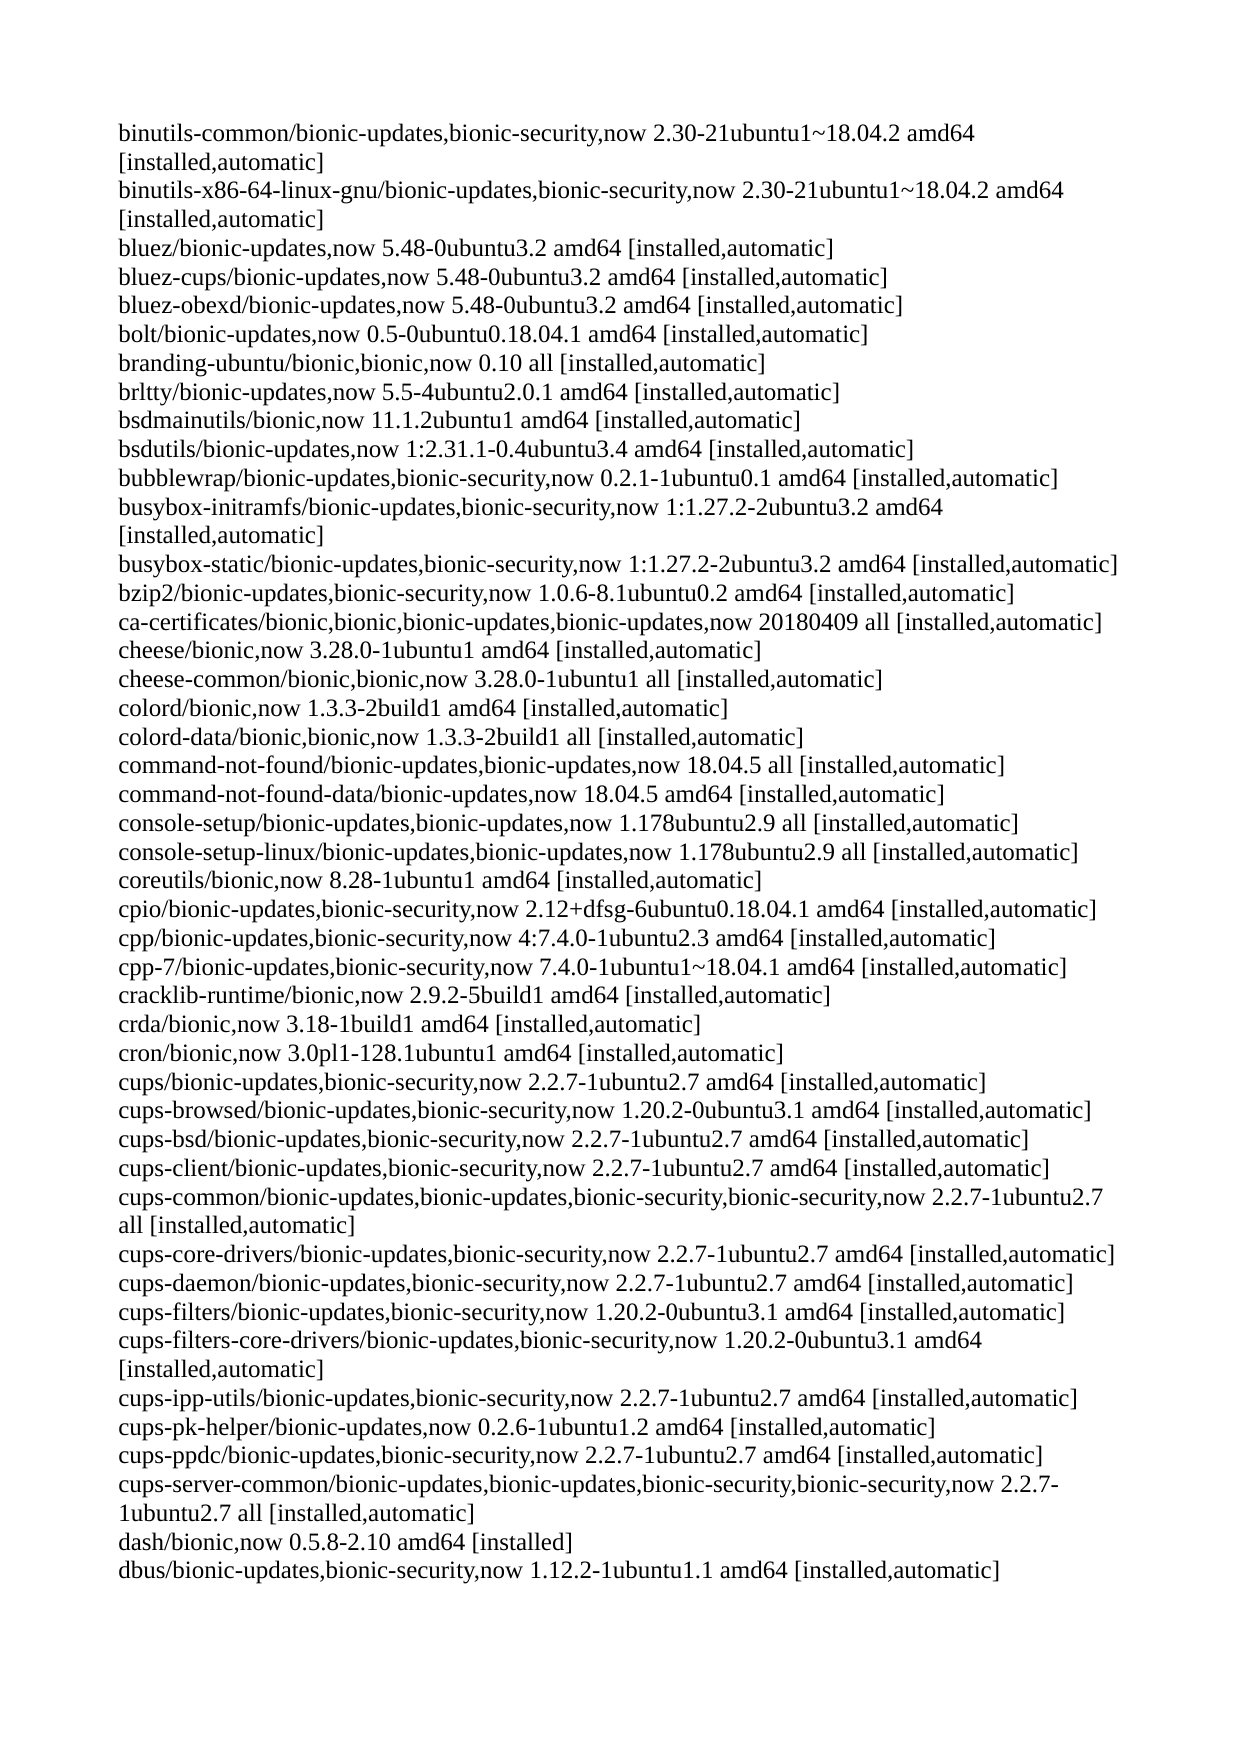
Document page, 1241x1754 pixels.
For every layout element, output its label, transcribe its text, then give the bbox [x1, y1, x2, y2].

text cron/bionic,now 3.0pl1-128.1ubuntu1 amd64 [installed,automatic] [118, 1038, 1122, 1067]
text dash/bionic,now 0.5.8-2.10 amd64 [installed] [118, 1527, 1122, 1556]
text brltty/bionic-updates,now 5.5-4ubuntu2.0.1 amd64 [installed,automatic] [118, 377, 1122, 406]
text cheese-common/bionic,bionic,now 3.28.0-1ubuntu1 all [installed,automatic] [118, 664, 1122, 693]
text dbus/bionic-updates,bionic-security,now 1.12.2-1ubuntu1.1 amd64 [installed,automatic] [118, 1556, 1122, 1584]
text bsdutils/bionic-updates,now 1:2.31.1-0.4ubuntu3.4 amd64 [installed,automatic] [118, 434, 1122, 463]
text branding-ubuntu/bionic,bionic,now 0.10 all [installed,automatic] [118, 348, 1122, 377]
text bubblewrap/bionic-updates,bionic-security,now 0.2.1-1ubuntu0.1 amd64 [installed,automatic] [118, 463, 1122, 492]
text cups-filters/bionic-updates,bionic-security,now 1.20.2-0ubuntu3.1 amd64 [installed,automatic] [118, 1297, 1122, 1326]
text colord-data/bionic,bionic,now 1.3.3-2build1 all [installed,automatic] [118, 722, 1122, 751]
text bolt/bionic-updates,now 0.5-0ubuntu0.18.04.1 amd64 [installed,automatic] [118, 319, 1122, 348]
text bluez/bionic-updates,now 5.48-0ubuntu3.2 amd64 [installed,automatic] [118, 233, 1122, 262]
text cups-bsd/bionic-updates,bionic-security,now 2.2.7-1ubuntu2.7 amd64 [installed,automatic] [118, 1124, 1122, 1153]
text cups-client/bionic-updates,bionic-security,now 2.2.7-1ubuntu2.7 amd64 [installed,automatic] [118, 1153, 1122, 1182]
text binutils-common/bionic-updates,bionic-security,now 2.30-21ubuntu1~18.04.2 amd64 [installed,automatic] [118, 118, 1122, 176]
text cups-browsed/bionic-updates,bionic-security,now 1.20.2-0ubuntu3.1 amd64 [installed,automatic] [118, 1096, 1122, 1124]
text cpp-7/bionic-updates,bionic-security,now 7.4.0-1ubuntu1~18.04.1 amd64 [installed,automatic] [118, 952, 1122, 981]
text cpp/bionic-updates,bionic-security,now 4:7.4.0-1ubuntu2.3 amd64 [installed,automatic] [118, 923, 1122, 952]
text crda/bionic,now 3.18-1build1 amd64 [installed,automatic] [118, 1009, 1122, 1038]
text console-setup/bionic-updates,bionic-updates,now 1.178ubuntu2.9 all [installed,automatic] [118, 808, 1122, 837]
text command-not-found/bionic-updates,bionic-updates,now 18.04.5 all [installed,automatic] [118, 751, 1122, 779]
text binutils-x86-64-linux-gnu/bionic-updates,bionic-security,now 2.30-21ubuntu1~18.04.2 amd64 [installed,automatic] [118, 176, 1122, 233]
text cracklib-runtime/bionic,now 2.9.2-5build1 amd64 [installed,automatic] [118, 981, 1122, 1009]
text cups-filters-core-drivers/bionic-updates,bionic-security,now 1.20.2-0ubuntu3.1 amd64 [installed,automatic] [118, 1326, 1122, 1383]
text coreutils/bionic,now 8.28-1ubuntu1 amd64 [installed,automatic] [118, 866, 1122, 894]
text cups-pk-helper/bionic-updates,now 0.2.6-1ubuntu1.2 amd64 [installed,automatic] [118, 1412, 1122, 1441]
text bsdmainutils/bionic,now 11.1.2ubuntu1 amd64 [installed,automatic] [118, 406, 1122, 434]
text colord/bionic,now 1.3.3-2build1 amd64 [installed,automatic] [118, 693, 1122, 722]
text cheese/bionic,now 3.28.0-1ubuntu1 amd64 [installed,automatic] [118, 636, 1122, 664]
text command-not-found-data/bionic-updates,now 18.04.5 amd64 [installed,automatic] [118, 779, 1122, 808]
text cups-common/bionic-updates,bionic-updates,bionic-security,bionic-security,now 2.2.7-1ubuntu2.7 all [installed,automatic] [118, 1182, 1122, 1239]
text bluez-obexd/bionic-updates,now 5.48-0ubuntu3.2 amd64 [installed,automatic] [118, 291, 1122, 319]
text cups/bionic-updates,bionic-security,now 2.2.7-1ubuntu2.7 amd64 [installed,automatic] [118, 1067, 1122, 1096]
text ca-certificates/bionic,bionic,bionic-updates,bionic-updates,now 20180409 all [installed,automatic] [118, 607, 1122, 636]
text cups-ppdc/bionic-updates,bionic-security,now 2.2.7-1ubuntu2.7 amd64 [installed,automatic] [118, 1441, 1122, 1469]
text bluez-cups/bionic-updates,now 5.48-0ubuntu3.2 amd64 [installed,automatic] [118, 262, 1122, 291]
text bzip2/bionic-updates,bionic-security,now 1.0.6-8.1ubuntu0.2 amd64 [installed,automatic] [118, 578, 1122, 607]
text cups-server-common/bionic-updates,bionic-updates,bionic-security,bionic-security,now 2.2.7-1ubuntu2.7 all [installed,automatic] [118, 1469, 1122, 1527]
text busybox-static/bionic-updates,bionic-security,now 1:1.27.2-2ubuntu3.2 amd64 [installed,automatic] [118, 549, 1122, 578]
text cups-core-drivers/bionic-updates,bionic-security,now 2.2.7-1ubuntu2.7 amd64 [installed,automatic] [118, 1239, 1122, 1268]
text cups-daemon/bionic-updates,bionic-security,now 2.2.7-1ubuntu2.7 amd64 [installed,automatic] [118, 1268, 1122, 1297]
text cpio/bionic-updates,bionic-security,now 2.12+dfsg-6ubuntu0.18.04.1 amd64 [installed,automatic] [118, 894, 1122, 923]
text busybox-initramfs/bionic-updates,bionic-security,now 1:1.27.2-2ubuntu3.2 amd64 [installed,automatic] [118, 492, 1122, 549]
text console-setup-linux/bionic-updates,bionic-updates,now 1.178ubuntu2.9 all [installed,automatic] [118, 837, 1122, 866]
text cups-ipp-utils/bionic-updates,bionic-security,now 2.2.7-1ubuntu2.7 amd64 [installed,automatic] [118, 1383, 1122, 1412]
